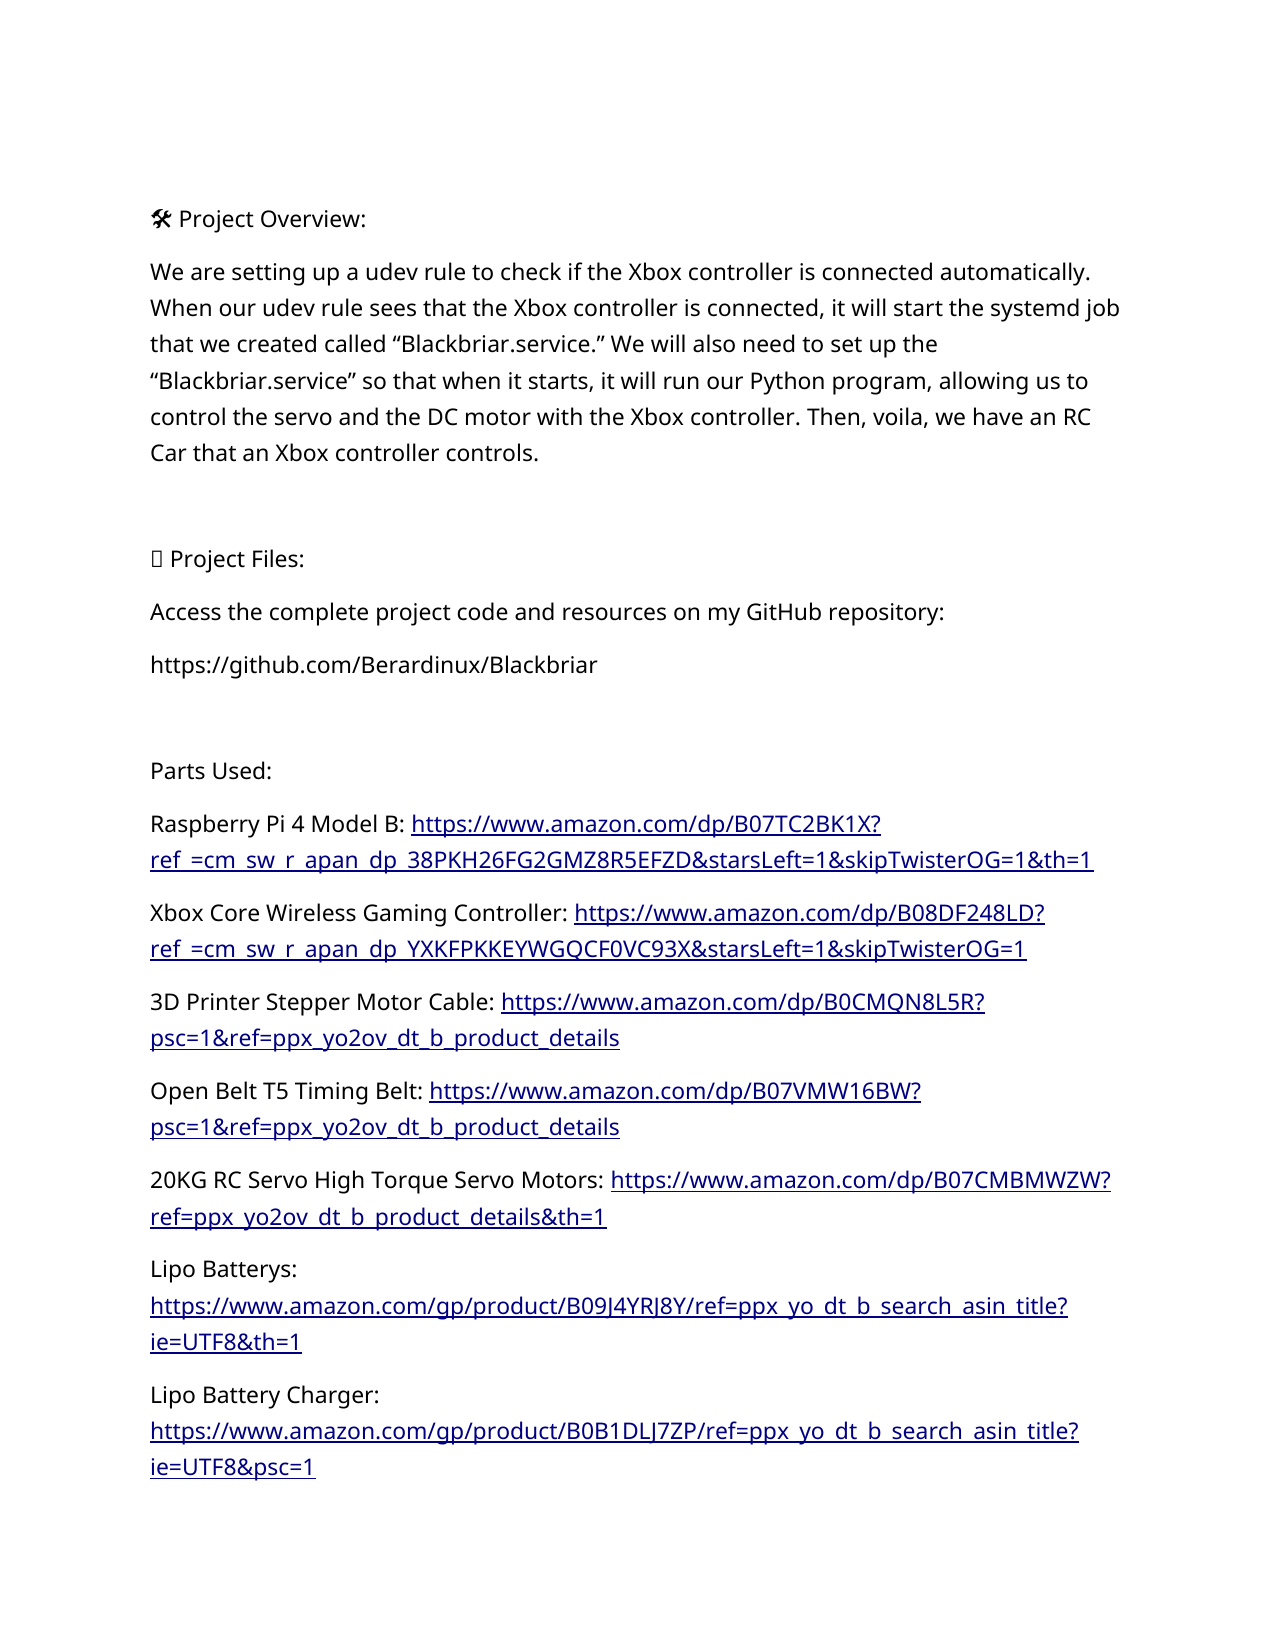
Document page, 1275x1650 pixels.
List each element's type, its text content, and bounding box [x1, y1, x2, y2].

text 3D Printer Stepper Motor Cable: https://www.amazon.com/dp/B0CMQN8L5R?psc=1&ref=ppx_yo2ov_dt_b_product_details [150, 986, 1125, 1053]
text Parts Used: [150, 754, 1125, 786]
text Access the complete project code and resources on my GitHub repository: [150, 596, 1125, 627]
text 🛠️ Project Overview: [150, 203, 1125, 234]
text Raspberry Pi 4 Model B: https://www.amazon.com/dp/B07TC2BK1X?ref_=cm_sw_r_apan_dp_38PKH26FG2GMZ8R5EFZD&starsLeft=1&skipTwisterOG=1&th=1 [150, 807, 1125, 875]
text Open Belt T5 Timing Belt: https://www.amazon.com/dp/B07VMW16BW?psc=1&ref=ppx_yo2ov_dt_b_product_details [150, 1075, 1125, 1142]
text We are setting up a udev rule to check if the Xbox controller is connected automatically. When our udev rule sees that the Xbox controller is connected, it will start the systemd job that we created called “Blackbriar.service.” We will also need to set up the “Blackbriar.service” so that when it starts, it will run our Python program, allowing us to control the servo and the DC motor with the Xbox controller. Then, voila, we have an RC Car that an Xbox controller controls. [150, 256, 1125, 468]
text 🔧 Project Files: [150, 543, 1125, 574]
text Lipo Battery Charger: https://www.amazon.com/gp/product/B0B1DLJ7ZP/ref=ppx_yo_dt_b_search_asin_title?ie=UTF8&psc=1 [150, 1379, 1125, 1482]
text Xbox Core Wireless Gaming Controller: https://www.amazon.com/dp/B08DF248LD?ref_=cm_sw_r_apan_dp_YXKFPKKEYWGQCF0VC93X&starsLeft=1&skipTwisterOG=1 [150, 897, 1125, 964]
text Lipo Batterys: https://www.amazon.com/gp/product/B09J4YRJ8Y/ref=ppx_yo_dt_b_search_asin_title?ie=UTF8&th=1 [150, 1253, 1125, 1357]
text 20KG RC Servo High Torque Servo Motors: https://www.amazon.com/dp/B07CMBMWZW?ref=ppx_yo2ov_dt_b_product_details&th=1 [150, 1164, 1125, 1232]
text https://github.com/Berardinux/Blackbriar [150, 649, 1125, 680]
